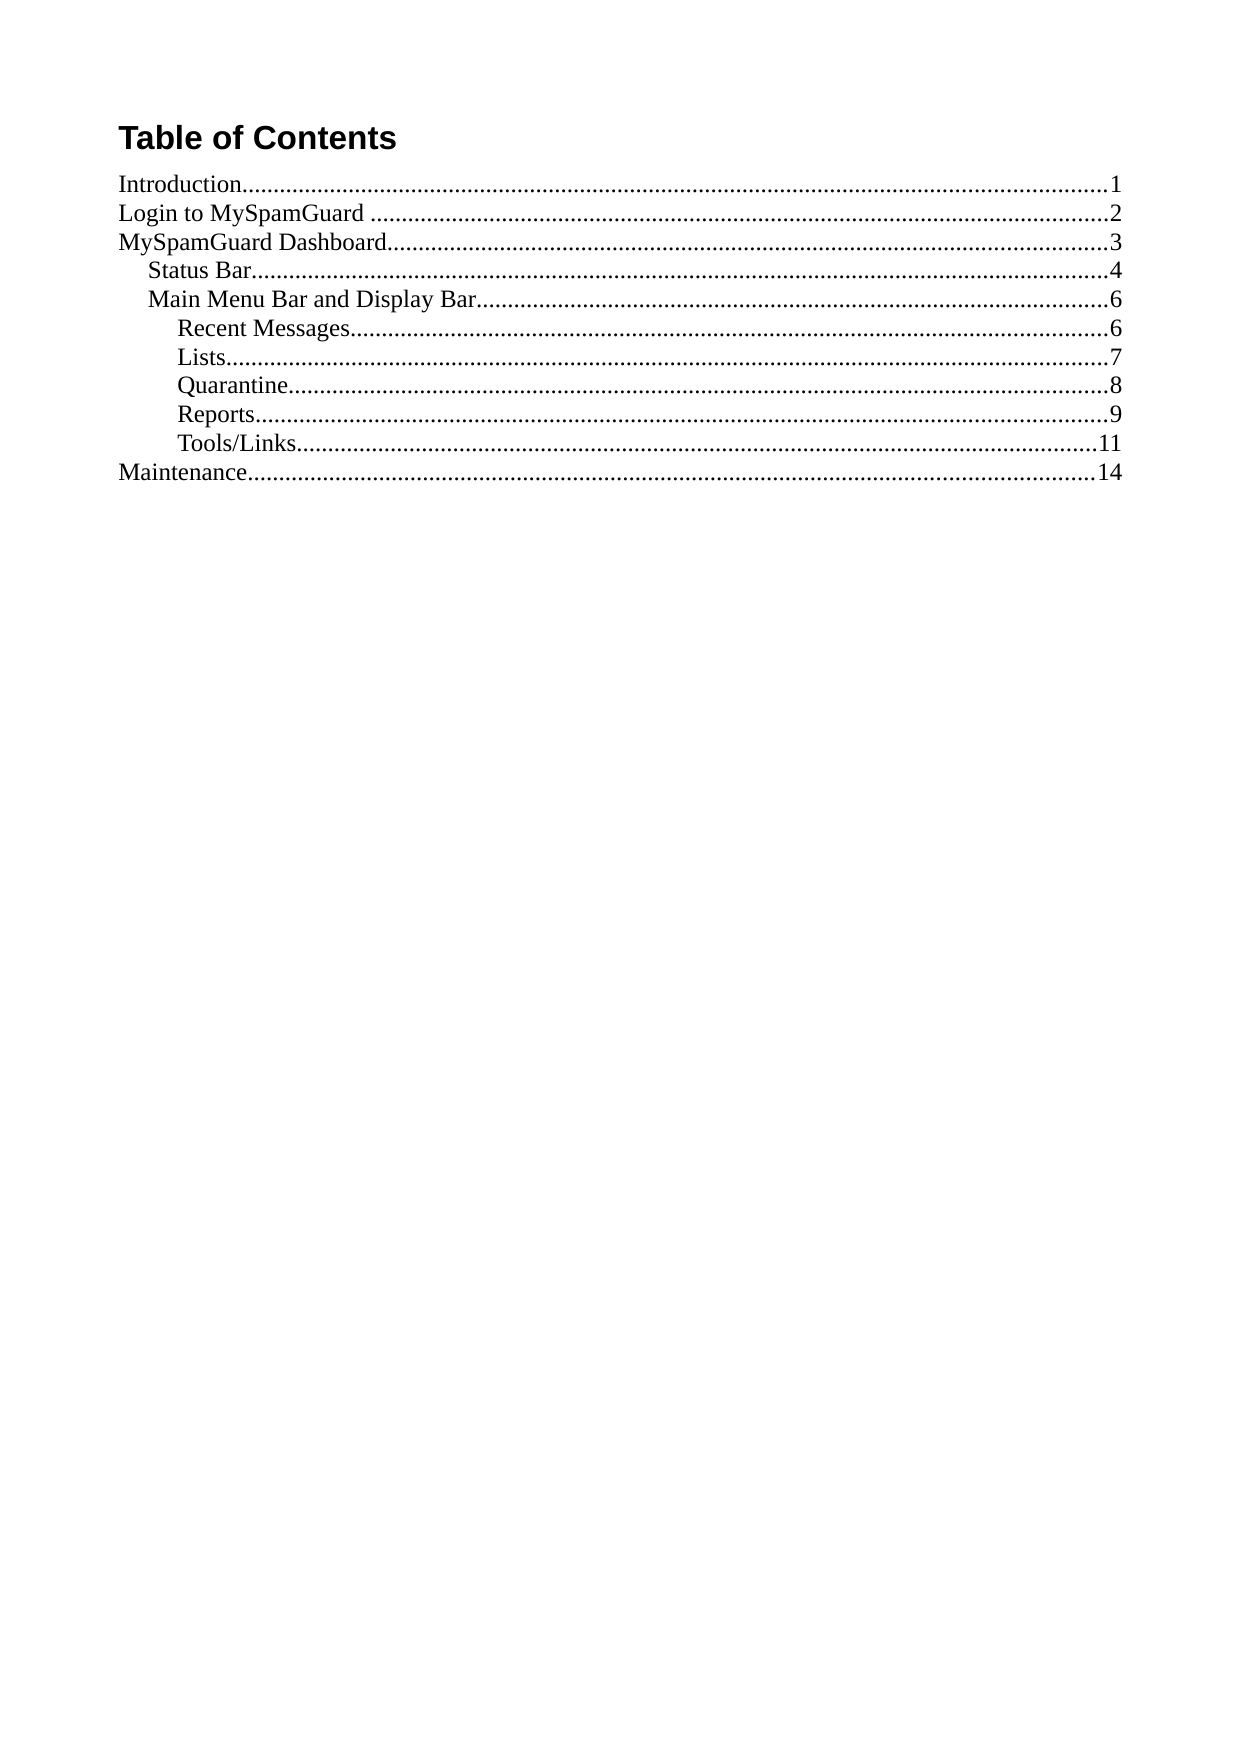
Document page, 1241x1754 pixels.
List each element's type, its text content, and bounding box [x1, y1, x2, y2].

text Tools/Links 11 [177, 428, 1122, 457]
text Status Bar 4 [148, 255, 1122, 284]
text Recent Messages 6 [177, 313, 1122, 342]
text Introduction 1 [118, 169, 1122, 198]
text Lists 7 [177, 342, 1122, 370]
subtitle Table of Contents [118, 118, 1122, 157]
text Main Menu Bar and Display Bar 6 [148, 284, 1122, 313]
text Quarantine 8 [177, 370, 1122, 399]
text Login to MySpamGuard 2 [118, 198, 1122, 227]
text Reports 9 [177, 399, 1122, 428]
text MySpamGuard Dashboard 3 [118, 227, 1122, 255]
text Maintenance 14 [118, 457, 1122, 485]
